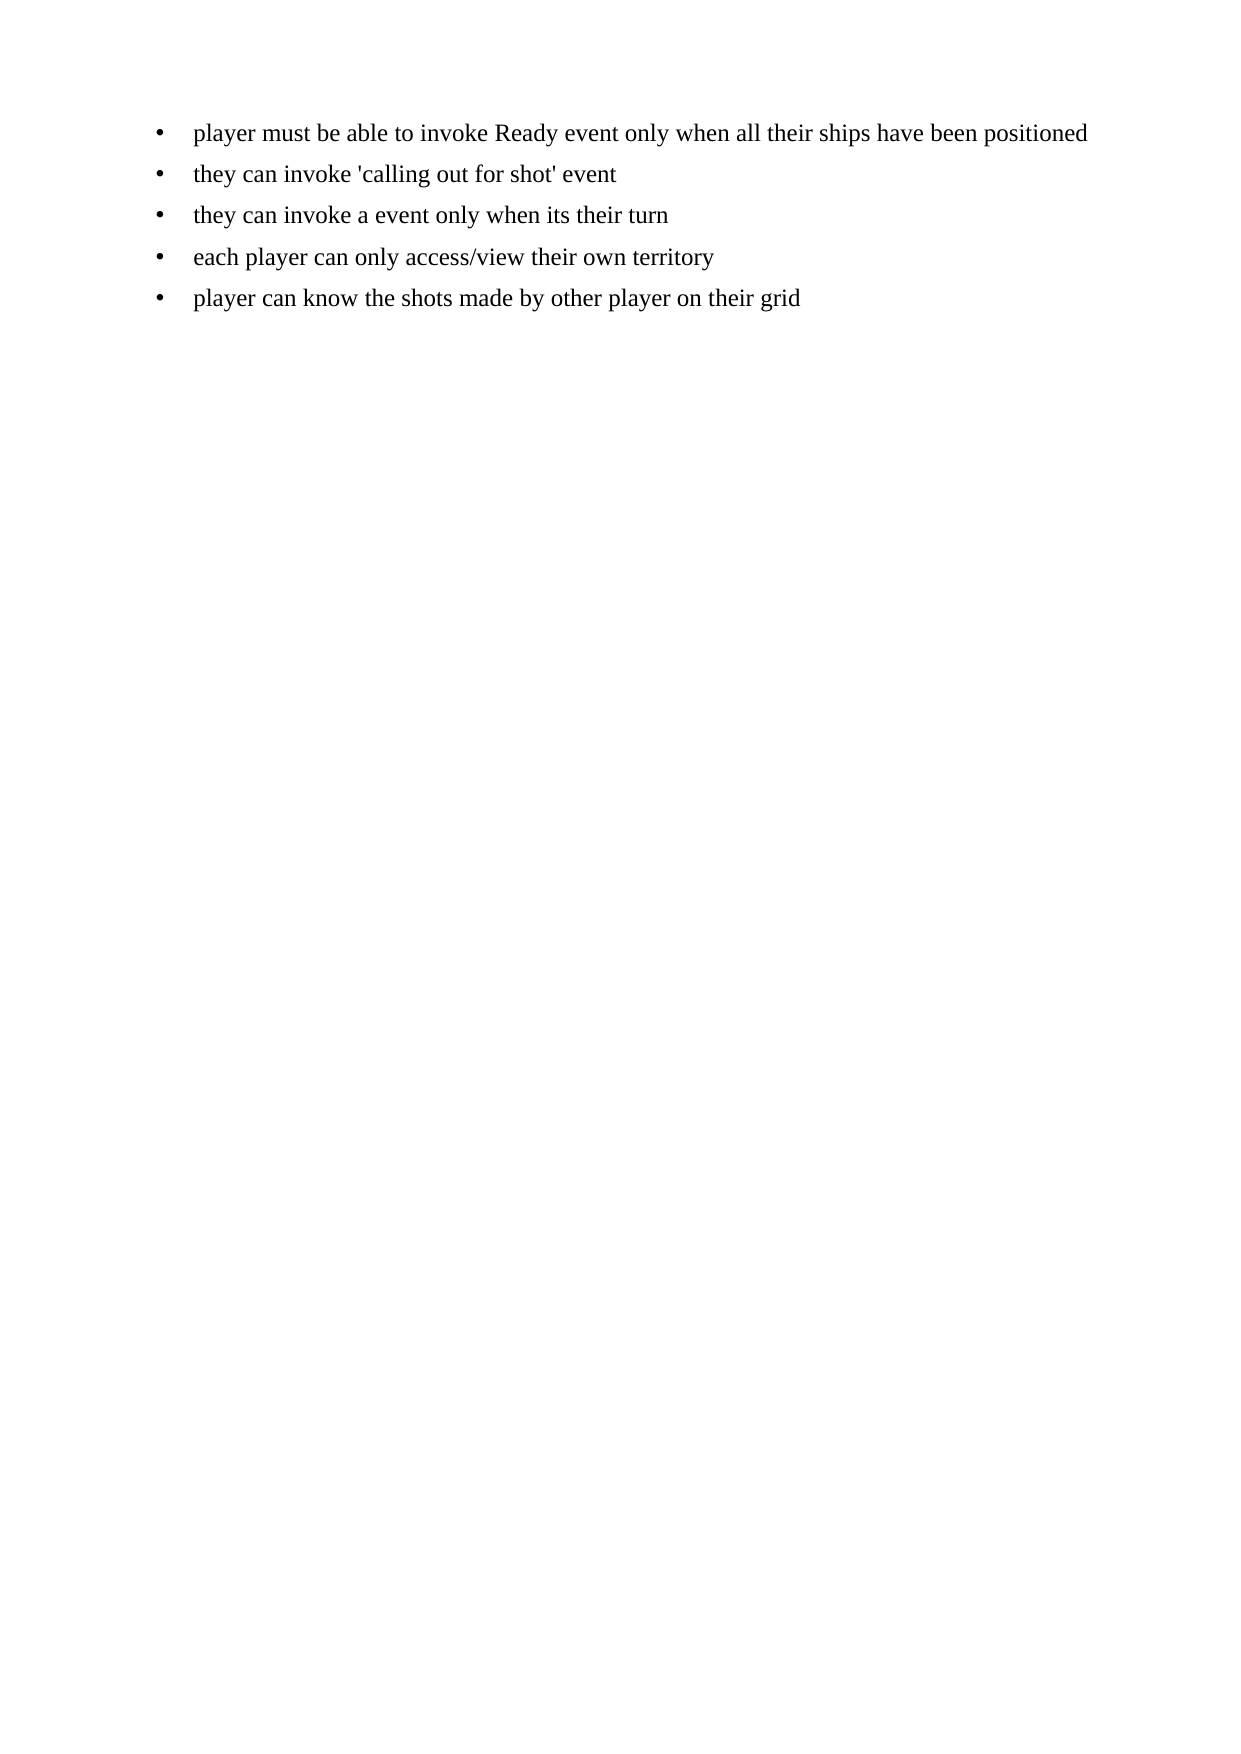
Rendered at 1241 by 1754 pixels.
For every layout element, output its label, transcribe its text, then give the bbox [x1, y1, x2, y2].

list player can know the shots made by other player on their grid [156, 283, 1122, 312]
list each player can only access/view their own territory [156, 242, 1122, 271]
list player must be able to invoke Ready event only when all their ships have been positioned [156, 118, 1122, 147]
list they can invoke a event only when its their turn [156, 201, 1122, 229]
list they can invoke 'calling out for shot' event [156, 159, 1122, 188]
